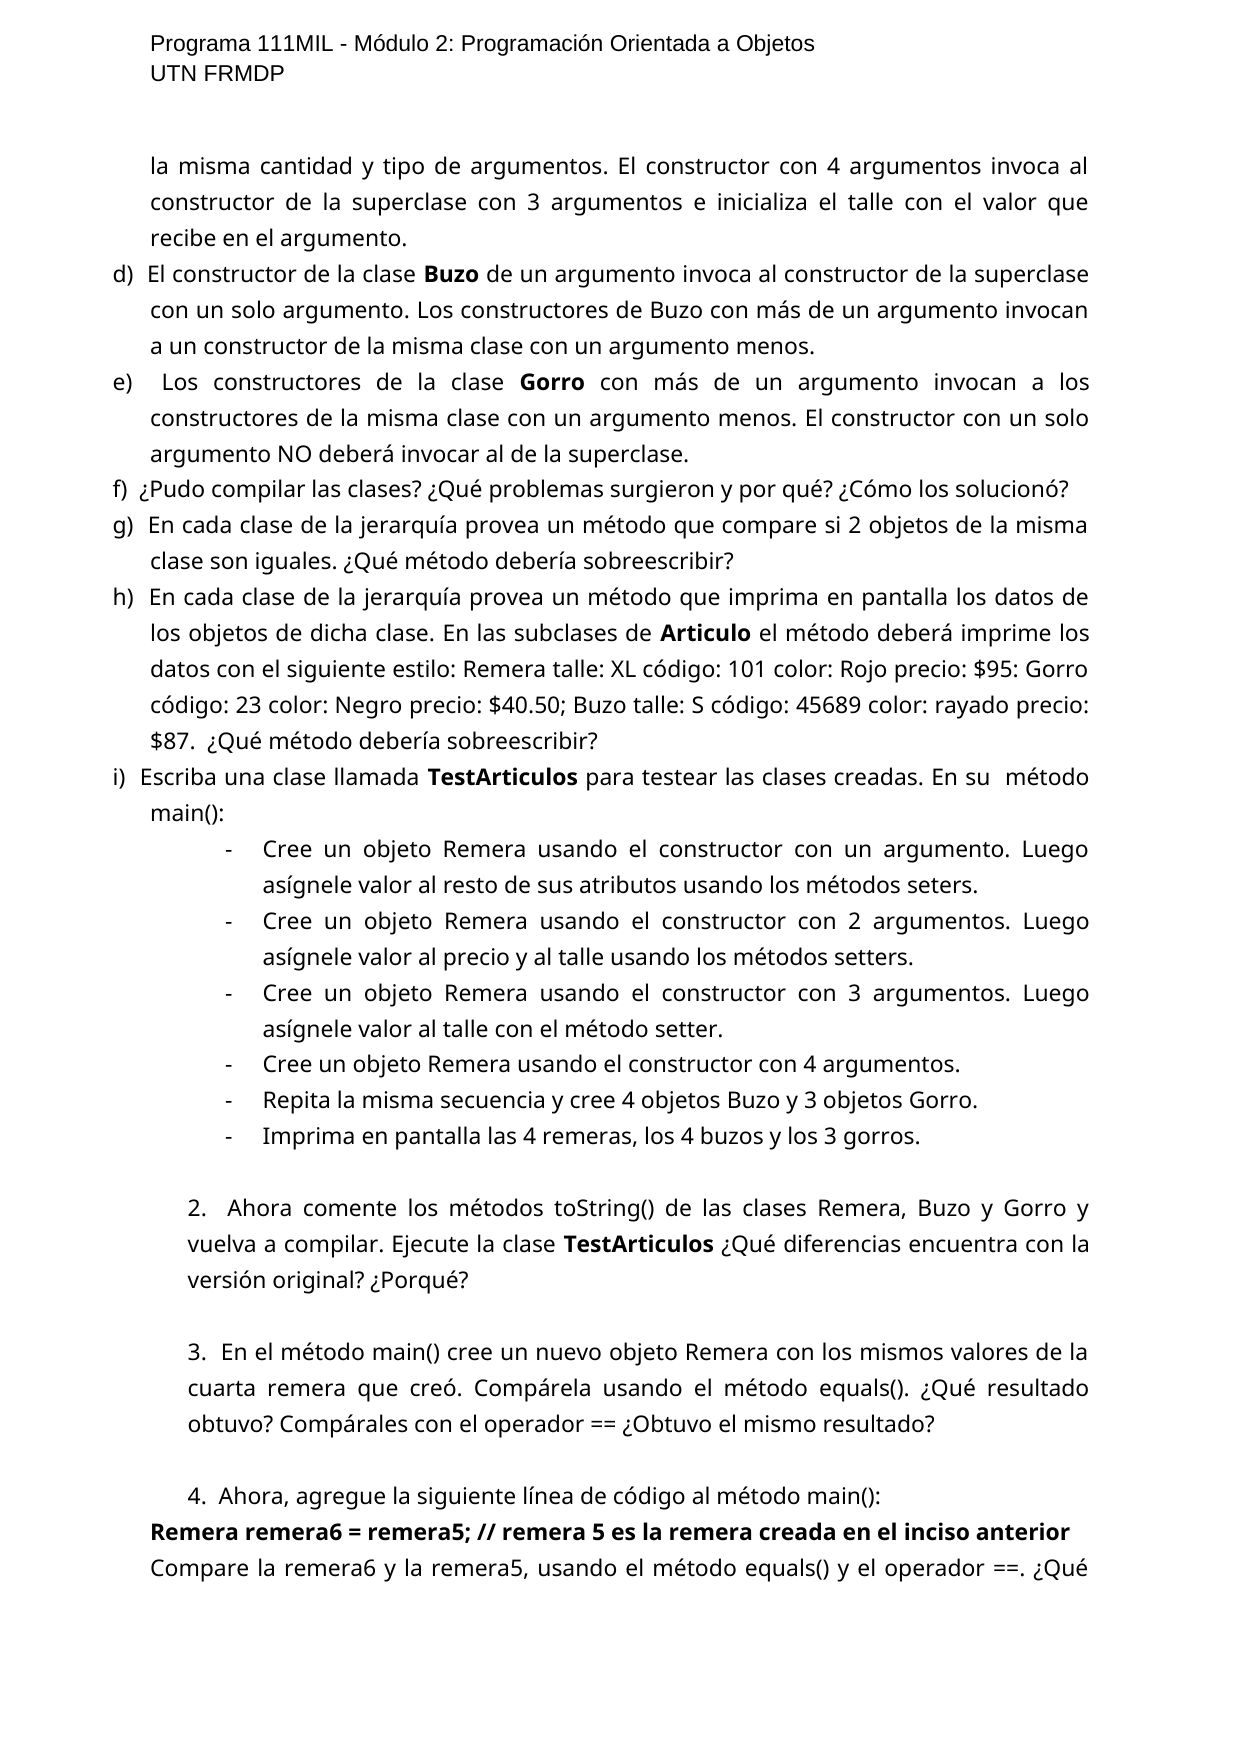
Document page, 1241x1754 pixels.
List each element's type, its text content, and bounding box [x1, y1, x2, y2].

text i) Escriba una clase llamada TestArticulos para testear las clases creadas. En su método main(): [112, 761, 1090, 828]
text - Cree un objeto Remera usando el constructor con un argumento. Luego asígnele valor al resto de sus atributos usando los métodos seters. [225, 833, 1090, 900]
text - Cree un objeto Remera usando el constructor con 3 argumentos. Luego asígnele valor al talle con el método setter. [225, 977, 1090, 1044]
text f) ¿Pudo compilar las clases? ¿Qué problemas surgieron y por qué? ¿Cómo los solucionó? [112, 473, 1090, 505]
text d) El constructor de la clase Buzo de un argumento invoca al constructor de la superclase con un solo argumento. Los constructores de Buzo con más de un argumento invocan a un constructor de la misma clase con un argumento menos. [112, 258, 1090, 361]
text g) En cada clase de la jerarquía provea un método que compare si 2 objetos de la misma clase son iguales. ¿Qué método debería sobreescribir? [112, 509, 1090, 577]
text - Cree un objeto Remera usando el constructor con 4 argumentos. [225, 1048, 1090, 1080]
text e) Los constructores de la clase Gorro con más de un argumento invocan a los constructores de la misma clase con un argumento menos. El constructor con un solo argumento NO deberá invocar al de la superclase. [112, 366, 1090, 469]
text 3. En el método main() cree un nuevo objeto Remera con los mismos valores de la cuarta remera que creó. Compárela usando el método equals(). ¿Qué resultado obtuvo? Compárales con el operador == ¿Obtuvo el mismo resultado? [187, 1336, 1090, 1439]
text - Repita la misma secuencia y cree 4 objetos Buzo y 3 objetos Gorro. [225, 1084, 1090, 1116]
text - Imprima en pantalla las 4 remeras, los 4 buzos y los 3 gorros. [225, 1120, 1090, 1152]
text Remera remera6 = remera5; // remera 5 es la remera creada en el inciso anterior [150, 1516, 1090, 1547]
text Compare la remera6 y la remera5, usando el método equals() y el operador ==. ¿Qué [150, 1552, 1090, 1583]
text 4. Ahora, agregue la siguiente línea de código al método main(): [187, 1480, 1090, 1511]
text h) En cada clase de la jerarquía provea un método que imprima en pantalla los datos de los objetos de dicha clase. En las subclases de Articulo el método deberá imprime los datos con el siguiente estilo: Remera talle: XL código: 101 color: Rojo precio: $95: Gorro código: 23 color: Negro precio: $40.50; Buzo talle: S código: 45689 color: rayado precio: $87. ¿Qué método debería sobreescribir? [112, 581, 1090, 756]
text la misma cantidad y tipo de argumentos. El constructor con 4 argumentos invoca al constructor de la superclase con 3 argumentos e inicializa el talle con el valor que recibe en el argumento. [112, 150, 1090, 253]
text 2. Ahora comente los métodos toString() de las clases Remera, Buzo y Gorro y vuelva a compilar. Ejecute la clase TestArticulos ¿Qué diferencias encuentra con la versión original? ¿Porqué? [187, 1192, 1090, 1295]
text - Cree un objeto Remera usando el constructor con 2 argumentos. Luego asígnele valor al precio y al talle usando los métodos setters. [225, 905, 1090, 972]
